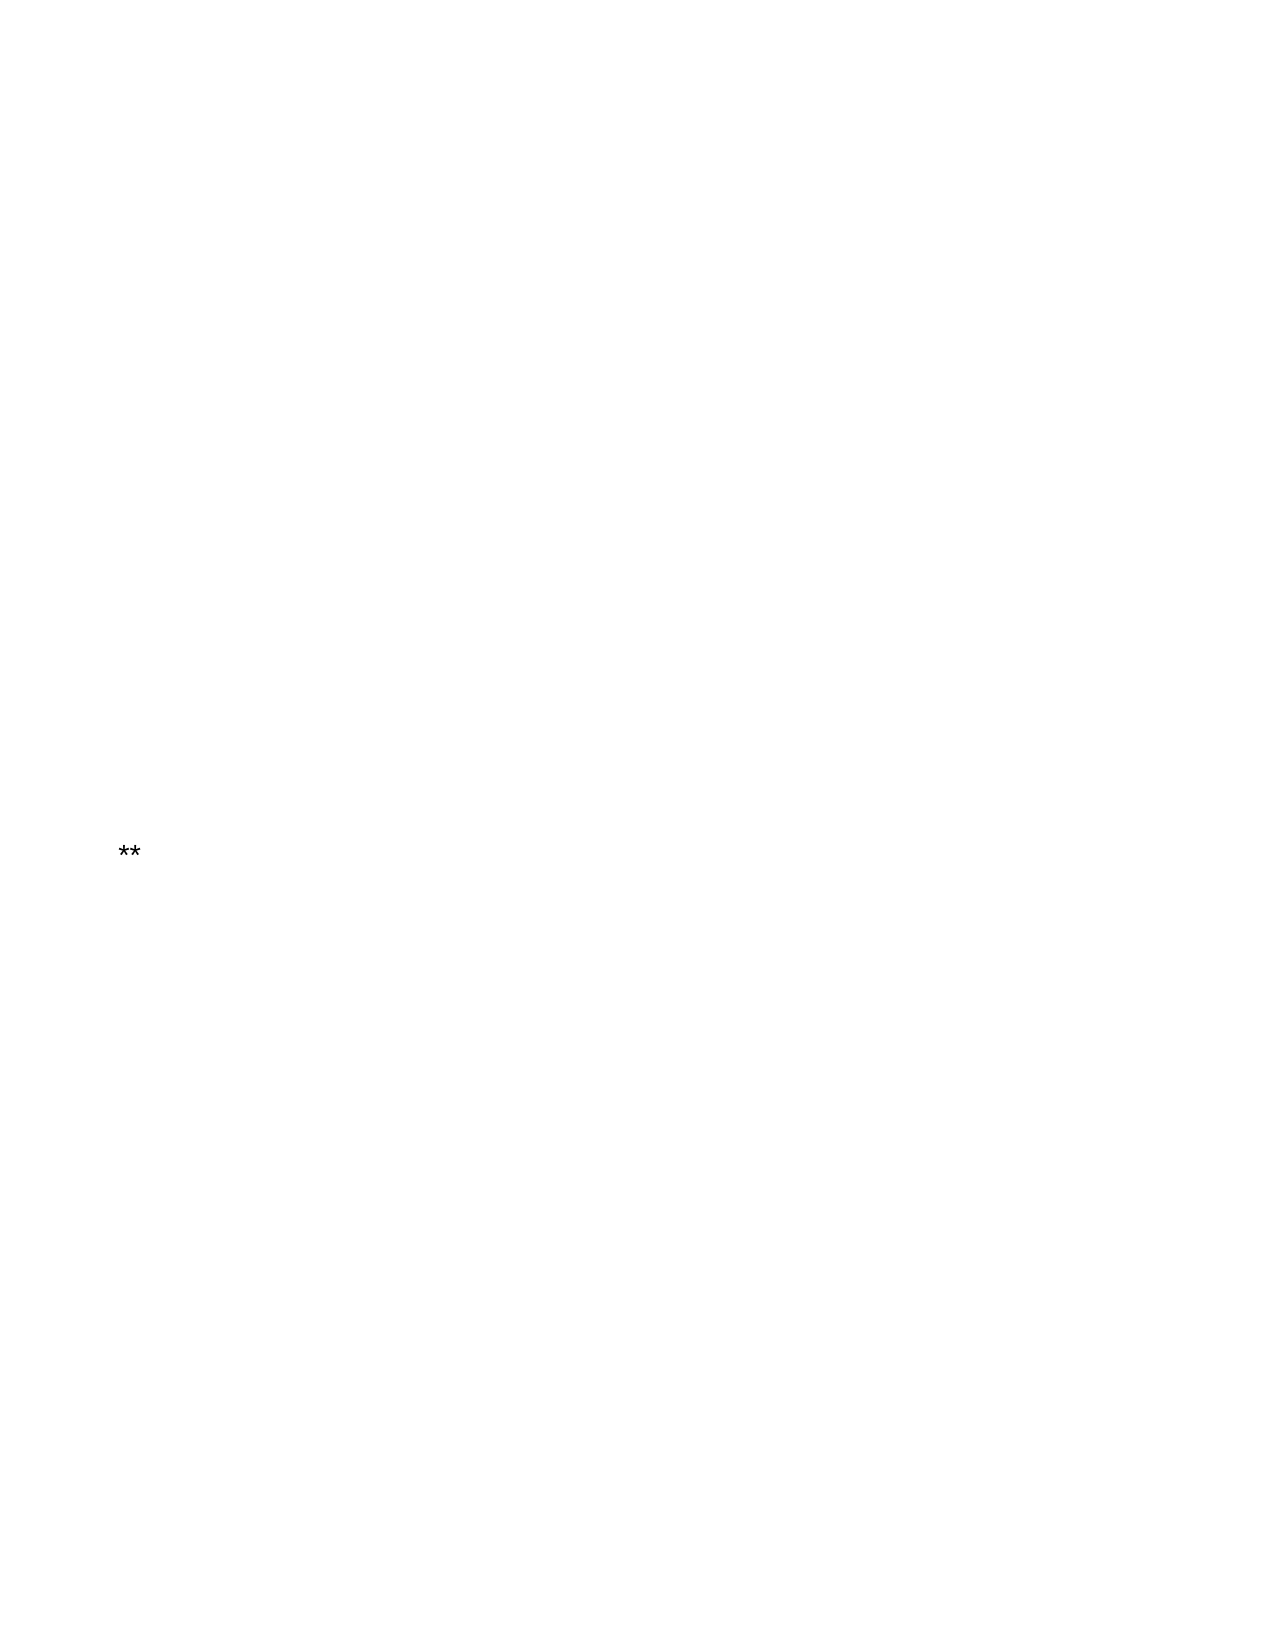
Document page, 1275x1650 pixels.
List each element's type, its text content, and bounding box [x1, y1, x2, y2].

text ** [118, 838, 1157, 871]
